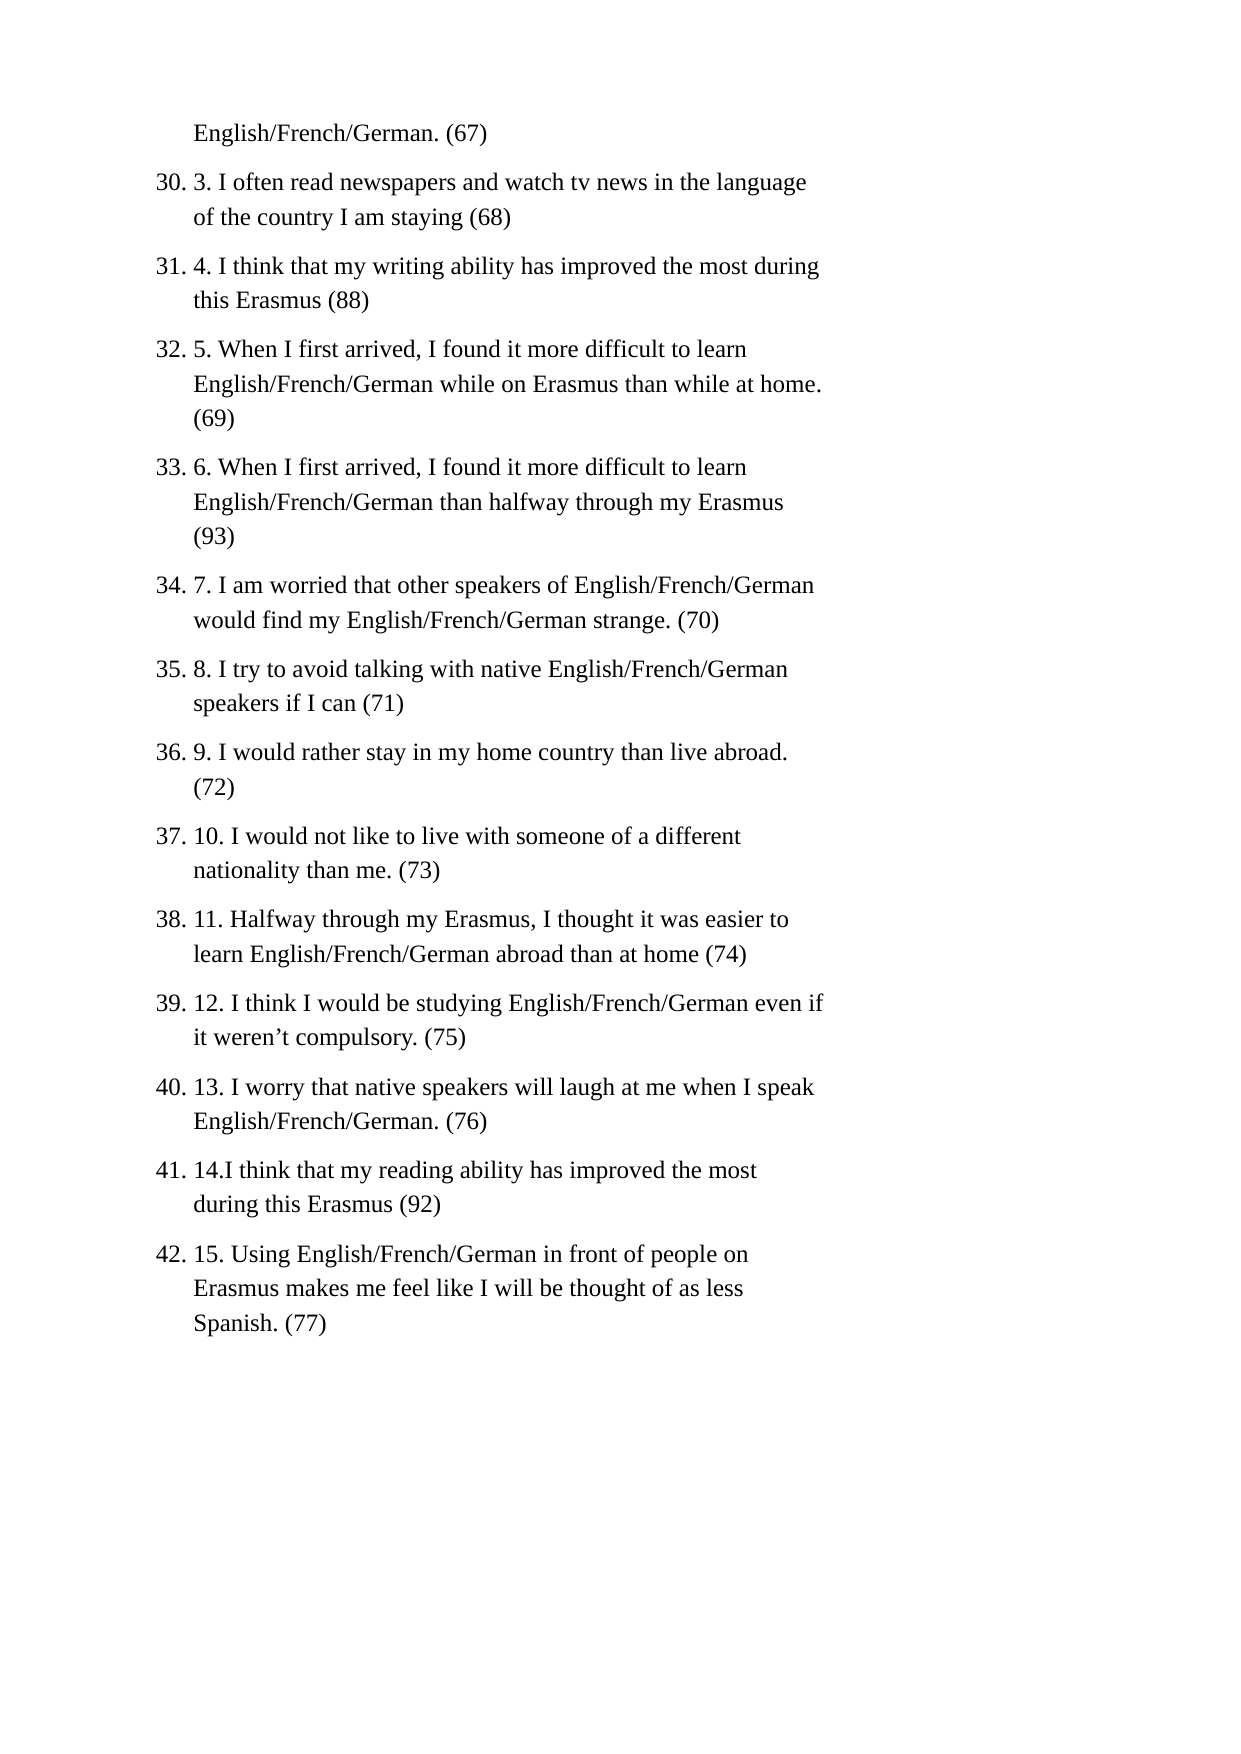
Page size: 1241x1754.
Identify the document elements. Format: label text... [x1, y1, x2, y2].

list 4. I think that my writing ability has improved the most during this Erasmus (88) [156, 251, 827, 314]
list 3. I often read newspapers and watch tv news in the language of the country I am staying (68) [156, 167, 827, 230]
list 14.I think that my reading ability has improved the most during this Erasmus (92) [156, 1155, 827, 1218]
list 13. I worry that native speakers will laugh at me when I speak English/French/German. (76) [156, 1072, 827, 1135]
list 15. Using English/French/German in front of people on Erasmus makes me feel like I will be thought of as less Spanish. (77) [156, 1239, 827, 1336]
list 6. When I first arrived, I found it more difficult to learn English/French/German than halfway through my Erasmus (93) [156, 452, 827, 550]
list 11. Halfway through my Erasmus, I thought it was easier to learn English/French/German abroad than at home (74) [156, 904, 827, 968]
list 9. I would rather stay in my home country than live abroad. (72) [156, 737, 827, 801]
list 12. I think I would be studying English/French/German even if it weren’t compulsory. (75) [156, 988, 827, 1051]
list 5. When I first arrived, I found it more difficult to learn English/French/German while on Erasmus than while at home. (69) [156, 334, 827, 432]
list English/French/German. (67) [156, 118, 827, 147]
list 10. I would not like to live with someone of a different nationality than me. (73) [156, 821, 827, 884]
list 7. I am worried that other speakers of English/French/German would find my English/French/German strange. (70) [156, 570, 827, 633]
list 8. I try to avoid talking with native English/French/German speakers if I can (71) [156, 654, 827, 717]
